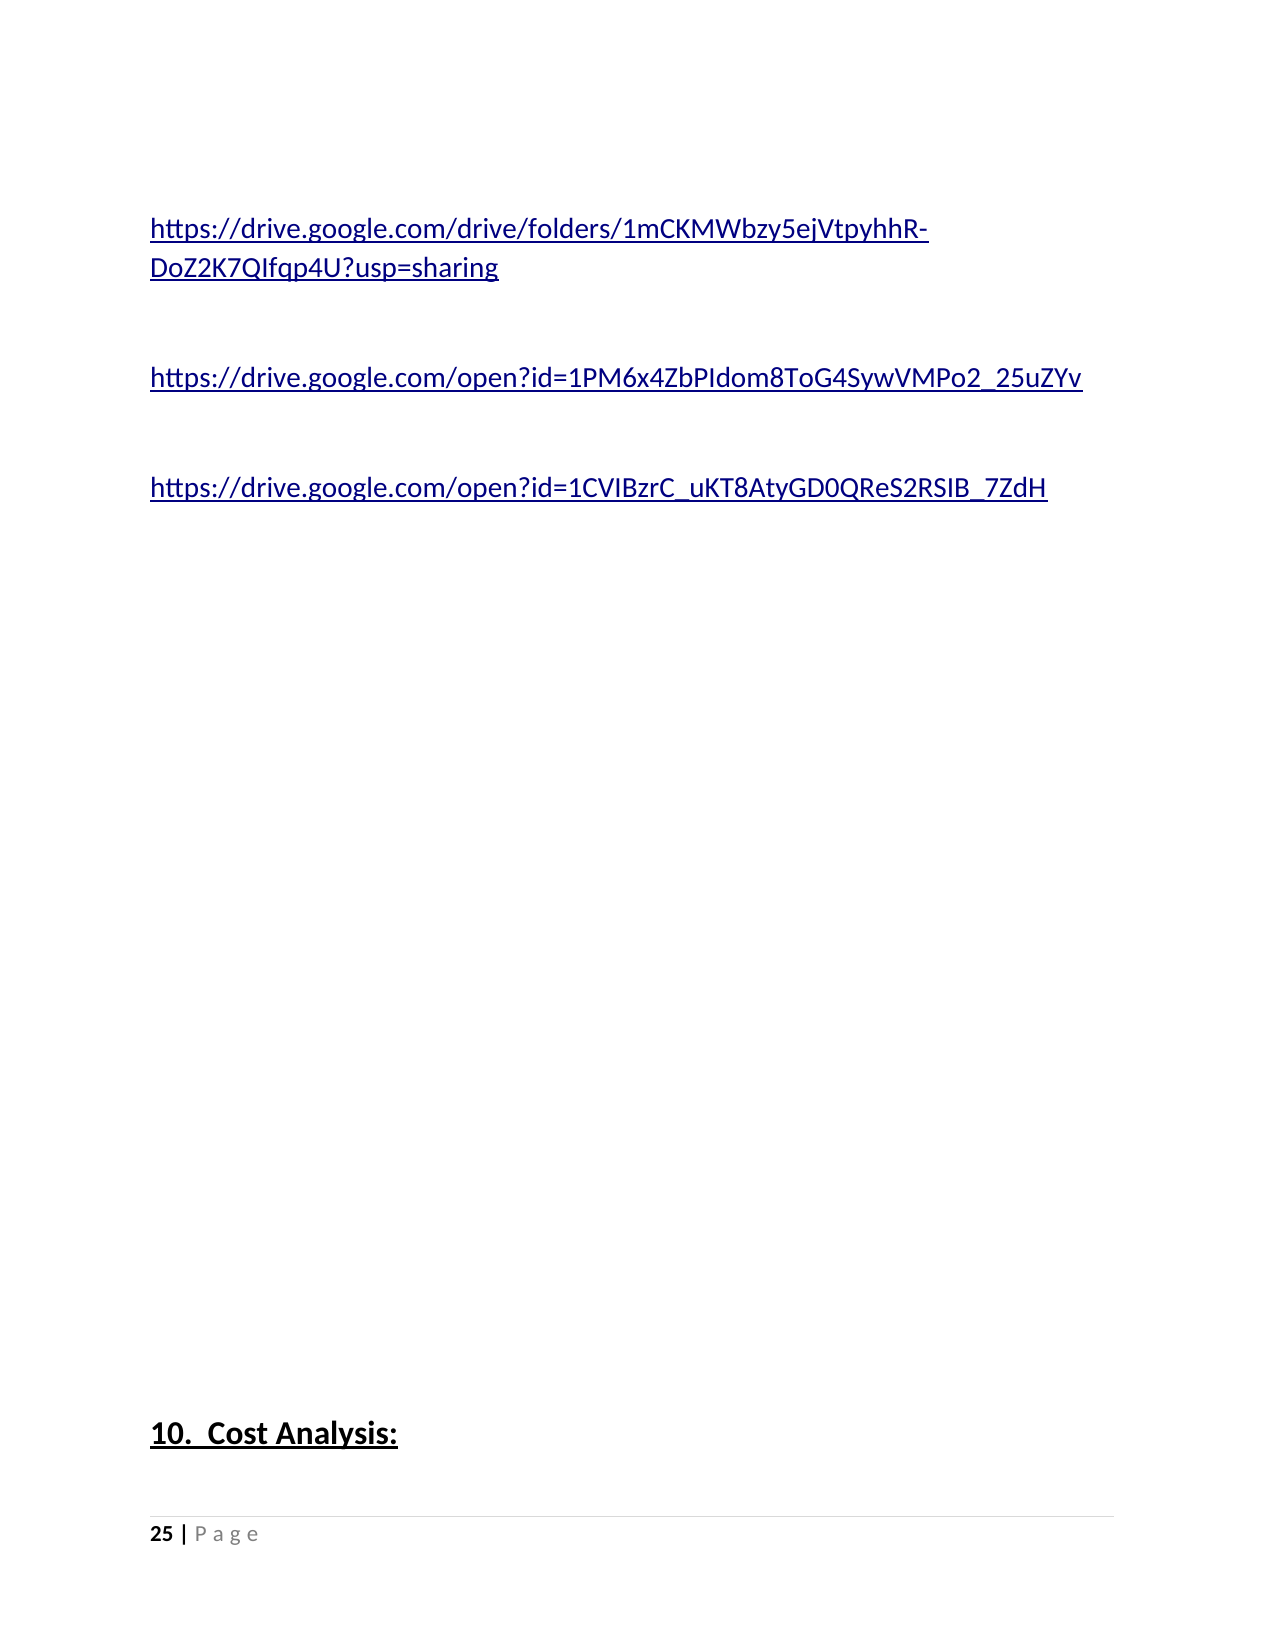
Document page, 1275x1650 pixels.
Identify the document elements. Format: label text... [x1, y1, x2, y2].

text https://drive.google.com/drive/folders/1mCKMWbzy5ejVtpyhhR-DoZ2K7QIfqp4U?usp=sharing [150, 211, 1114, 285]
text https://drive.google.com/open?id=1PM6x4ZbPIdom8ToG4SywVMPo2_25uZYv [150, 359, 1114, 395]
text https://drive.google.com/open?id=1CVIBzrC_uKT8AtyGD0QReS2RSIB_7ZdH [150, 469, 1114, 505]
text 10. Cost Analysis: [150, 1412, 1114, 1452]
